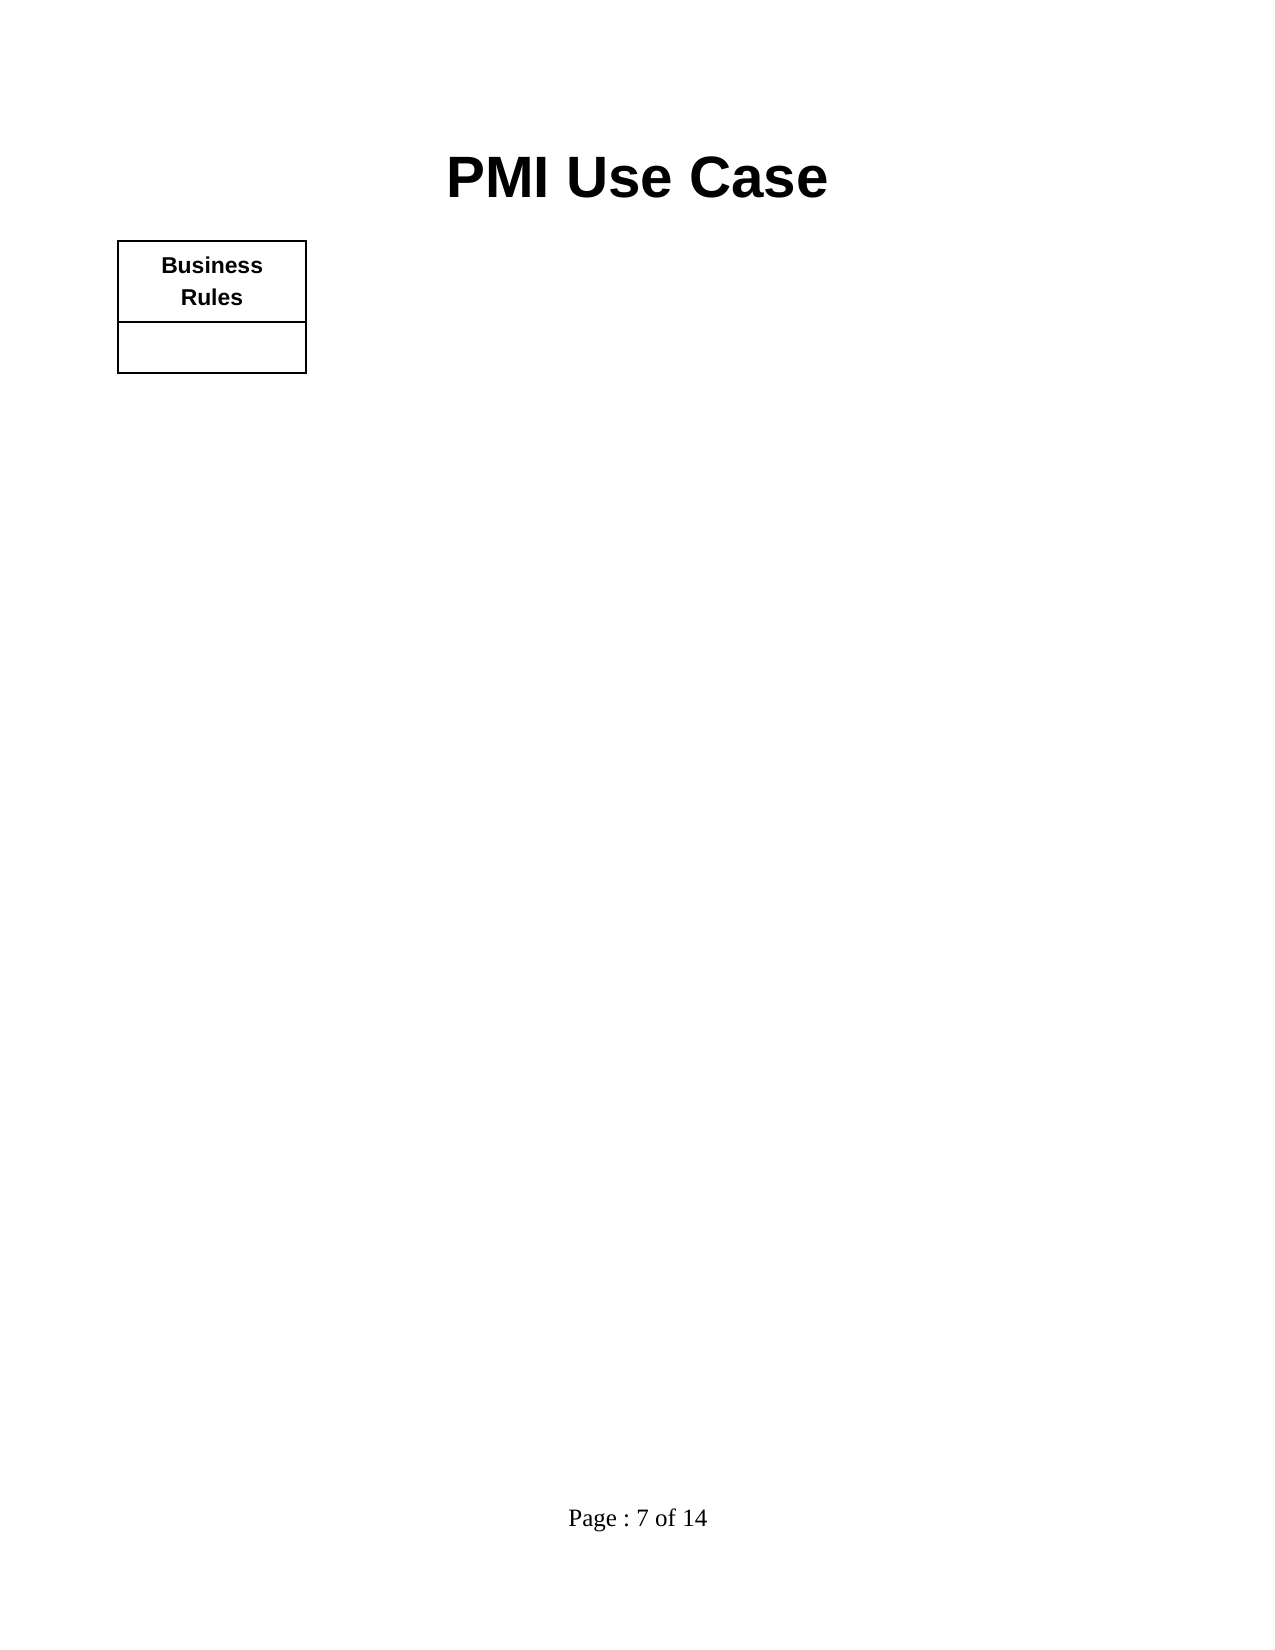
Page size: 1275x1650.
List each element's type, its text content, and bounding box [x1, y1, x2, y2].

table_header Business Rules [119, 242, 305, 321]
table_cell [119, 323, 305, 372]
